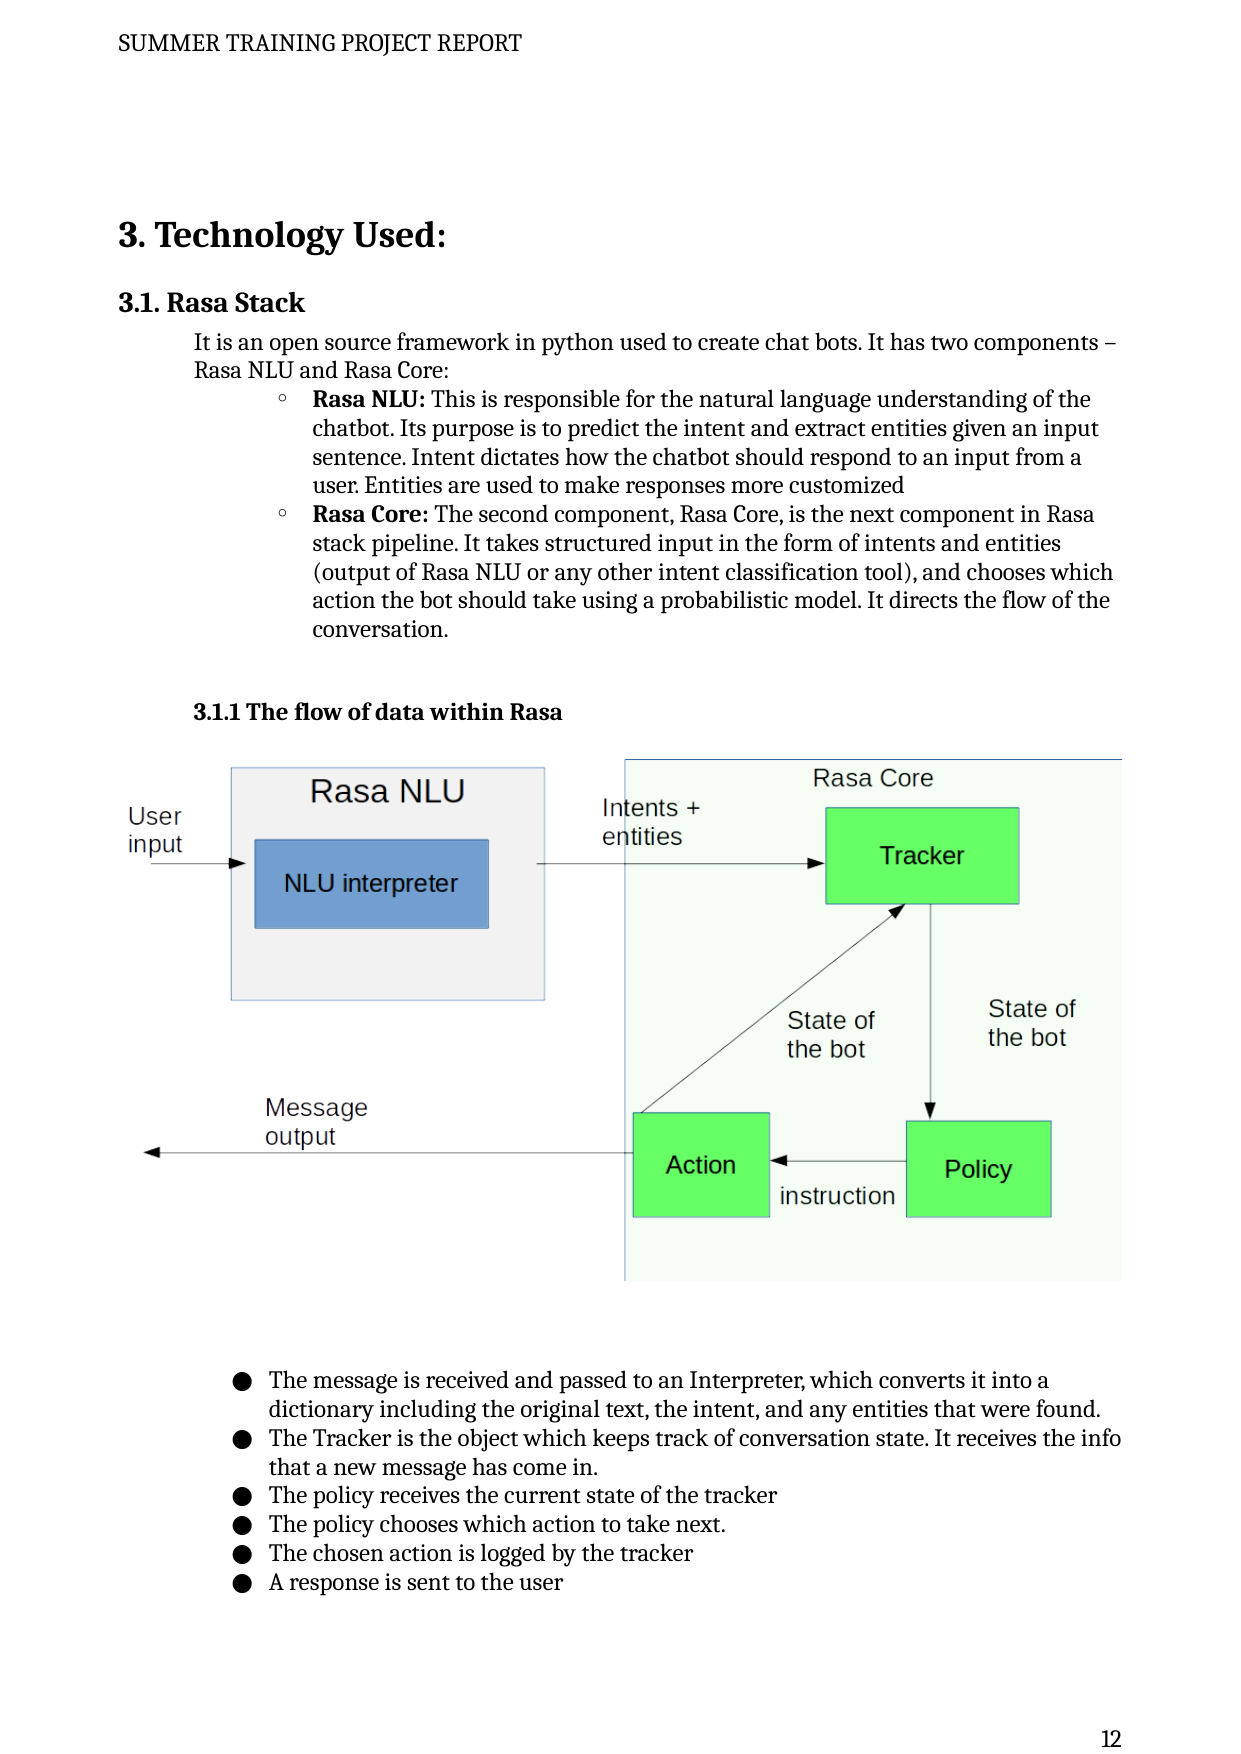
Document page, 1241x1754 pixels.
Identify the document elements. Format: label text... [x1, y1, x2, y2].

list The Tracker is the object which keeps track of conversation state. It receives the info that a new message has come in. [231, 1424, 1122, 1481]
subtitle 3.1.1 The flow of data within Rasa [118, 698, 1122, 726]
list The policy chooses which action to take next. [231, 1510, 1122, 1539]
list Rasa Core: The second component, Rasa Core, is the next component in Rasa stack pipeline. It takes structured input in the form of intents and entities (output of Rasa NLU or any other intent classification tool), and chooses which action the bot should take using a probabilistic model. It directs the flow of the conversation. [275, 500, 1122, 644]
text It is an open source framework in python used to create chat bots. It has two components – Rasa NLU and Rasa Core: [193, 328, 1122, 385]
list Rasa NLU: This is responsible for the natural language understanding of the chatbot. Its purpose is to predict the intent and extract entities given an input sentence. Intent dictates how the chatbot should respond to an input from a user. Entities are used to make responses more customized [275, 385, 1122, 500]
picture [118, 759, 1123, 1281]
list The policy receives the current state of the tracker [231, 1481, 1122, 1510]
subtitle 3.1. Rasa Stack [118, 286, 1122, 319]
list A response is sent to the user [231, 1568, 1122, 1596]
subtitle 3. Technology Used: [118, 213, 1122, 257]
list The chosen action is logged by the tracker [231, 1539, 1122, 1568]
list The message is received and passed to an Interpreter, which converts it into a dictionary including the original text, the intent, and any entities that were found. [231, 1366, 1122, 1424]
